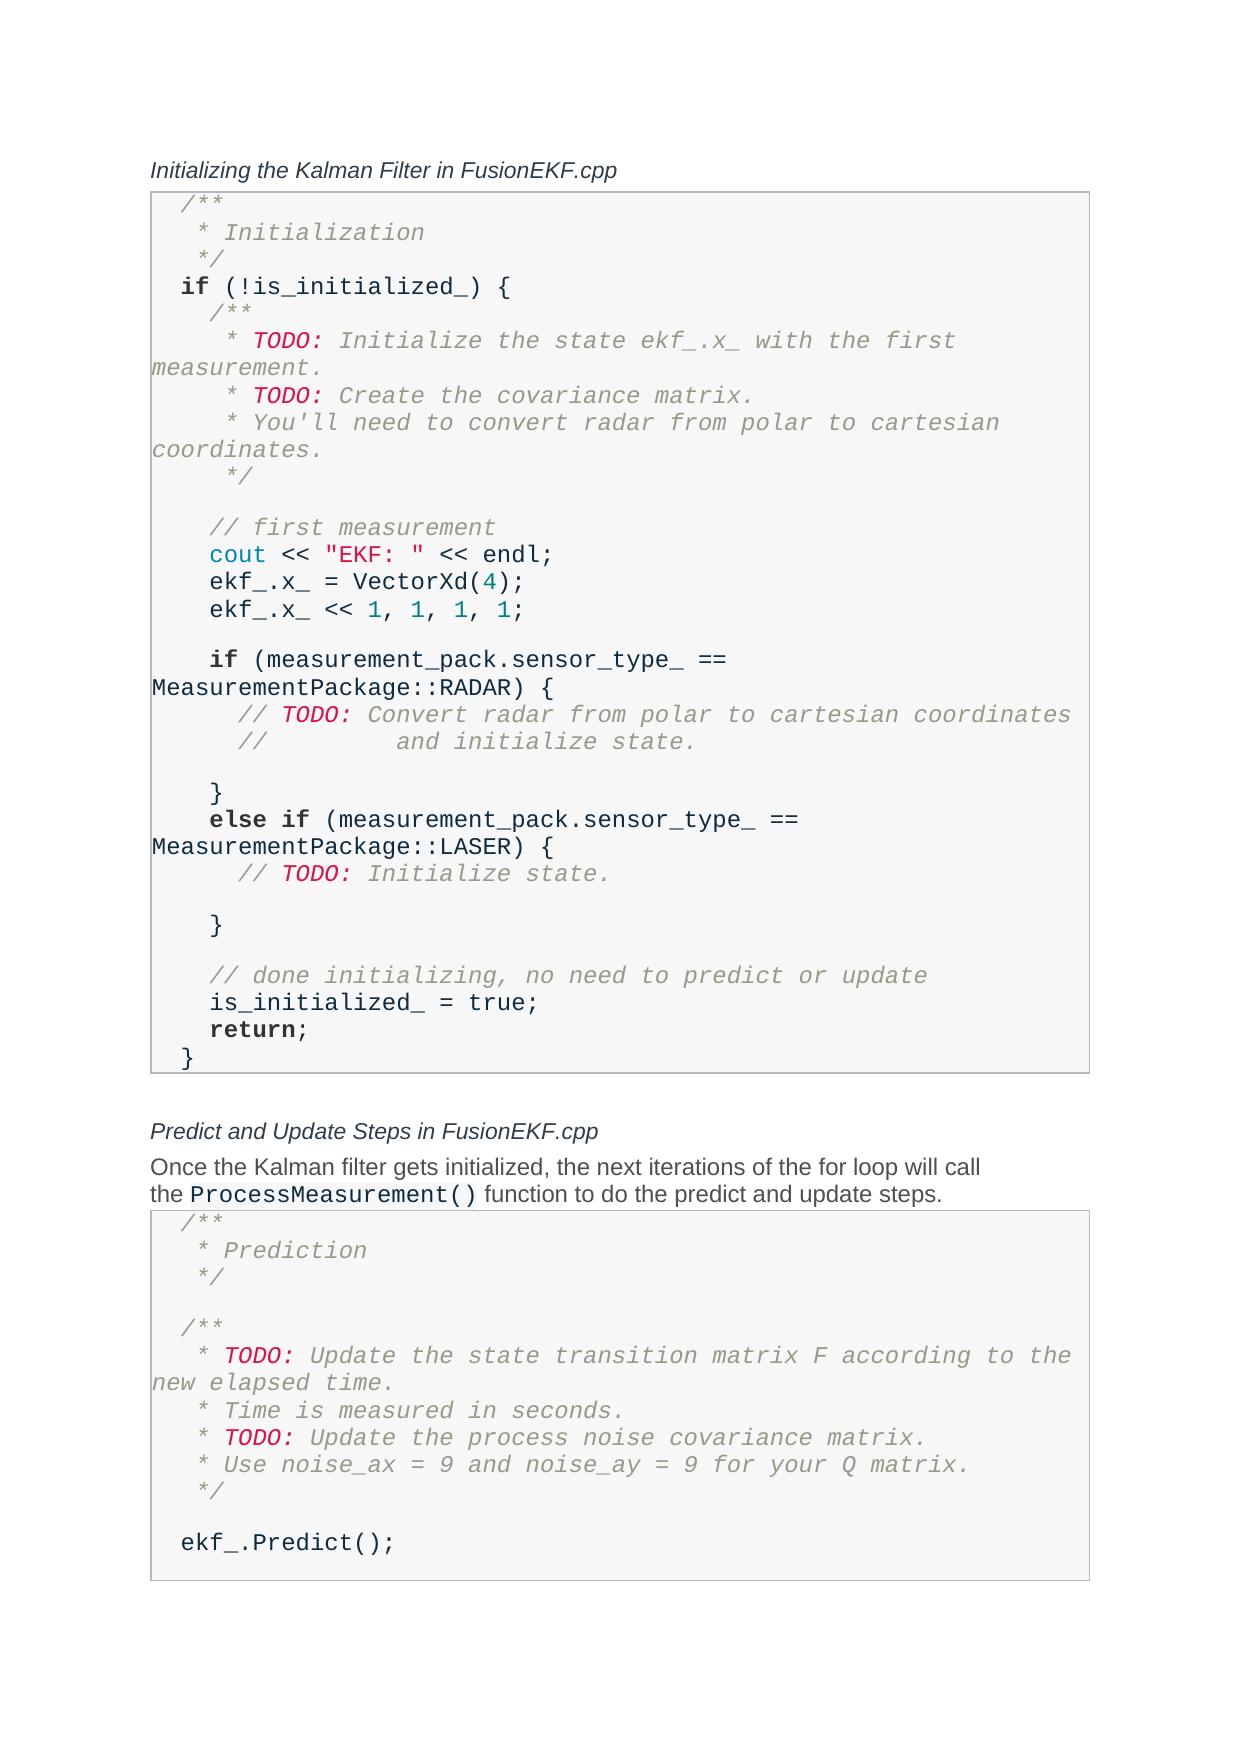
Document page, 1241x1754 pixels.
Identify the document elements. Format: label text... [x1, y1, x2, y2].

text Once the Kalman filter gets initialized, the next iterations of the for loop will call the ProcessMeasurement() function to do the predict and update steps. [150, 1152, 1090, 1210]
text /** [152, 1315, 1089, 1342]
text */ [152, 463, 1089, 490]
text // and initialize state. [152, 728, 1089, 755]
text * TODO: Initialize the state ekf_.x_ with the first measurement. [152, 327, 1089, 381]
text // TODO: Initialize state. [152, 860, 1089, 887]
text * TODO: Update the state transition matrix F according to the new elapsed time. [152, 1342, 1089, 1396]
text if (measurement_pack.sensor_type_ == MeasurementPackage::RADAR) { [152, 646, 1089, 701]
text /** [152, 193, 1089, 218]
text // first measurement [152, 514, 1089, 541]
text * Initialization [152, 218, 1089, 246]
text */ [152, 1264, 1089, 1291]
subtitle Initializing the Kalman Filter in FusionEKF.cpp [150, 150, 1090, 183]
text * TODO: Create the covariance matrix. [152, 381, 1089, 409]
text } [152, 911, 1089, 938]
text ekf_.x_ = VectorXd(4); [152, 568, 1089, 595]
text */ [152, 246, 1089, 273]
text // done initializing, no need to predict or update [152, 962, 1089, 989]
text /** [152, 1211, 1089, 1237]
text /** [152, 300, 1089, 327]
text return; [152, 1016, 1089, 1043]
text * You'll need to convert radar from polar to cartesian coordinates. [152, 409, 1089, 463]
text * TODO: Update the process noise covariance matrix. [152, 1424, 1089, 1451]
text cout << "EKF: " << endl; [152, 541, 1089, 568]
text is_initialized_ = true; [152, 989, 1089, 1016]
text */ [152, 1478, 1089, 1505]
text * Prediction [152, 1237, 1089, 1264]
text ekf_.Predict(); [152, 1529, 1089, 1556]
text if (!is_initialized_) { [152, 273, 1089, 300]
text // TODO: Convert radar from polar to cartesian coordinates [152, 701, 1089, 728]
text * Use noise_ax = 9 and noise_ay = 9 for your Q matrix. [152, 1451, 1089, 1478]
text ekf_.x_ << 1, 1, 1, 1; [152, 595, 1089, 623]
text } [152, 1043, 1089, 1072]
text * Time is measured in seconds. [152, 1396, 1089, 1424]
subtitle Predict and Update Steps in FusionEKF.cpp [150, 1111, 1090, 1144]
text } [152, 779, 1089, 806]
text else if (measurement_pack.sensor_type_ == MeasurementPackage::LASER) { [152, 806, 1089, 860]
